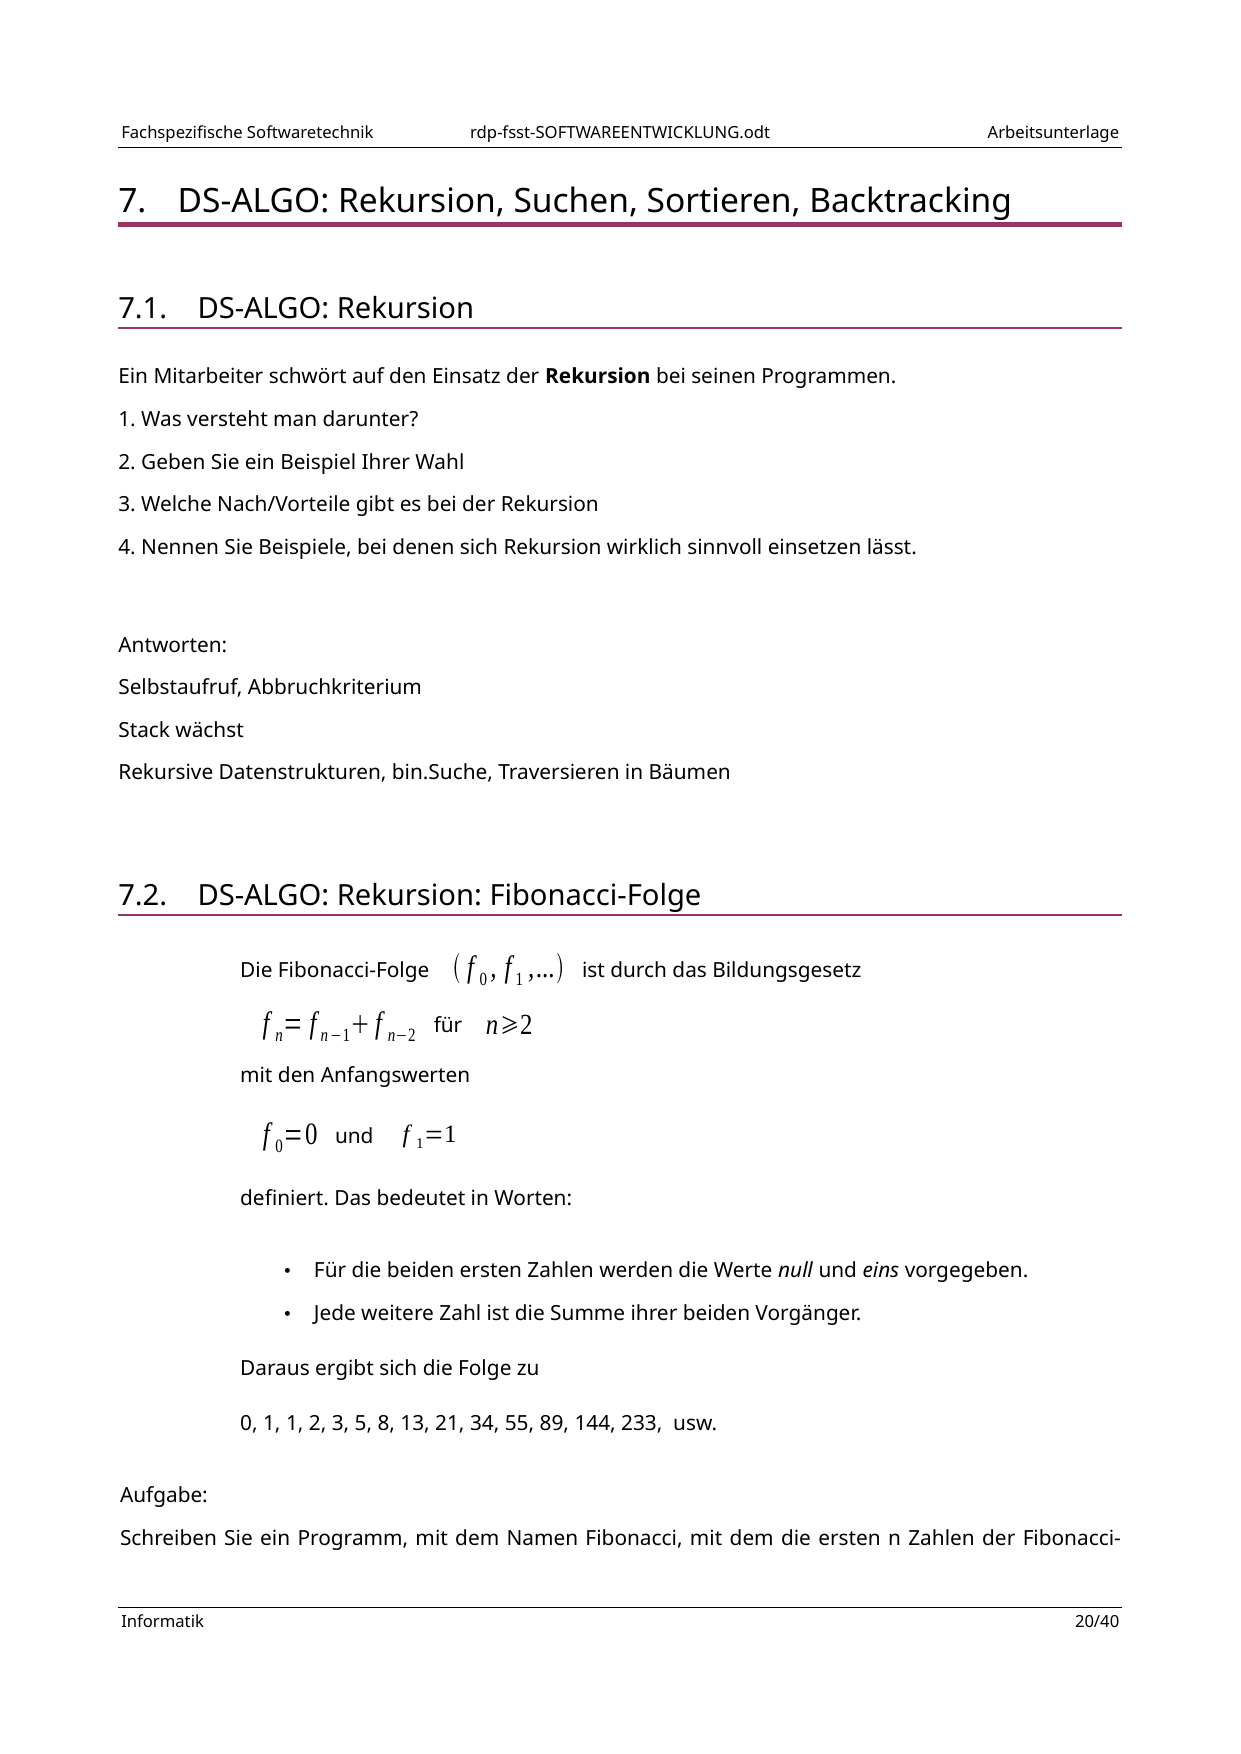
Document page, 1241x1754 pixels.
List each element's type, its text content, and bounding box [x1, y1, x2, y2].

text 2. Geben Sie ein Beispiel Ihrer Wahl [118, 447, 1122, 475]
text 3. Welche Nach/Vorteile gibt es bei der Rekursion [118, 489, 1122, 518]
subtitle DS-ALGO: Rekursion [118, 287, 1122, 327]
subtitle DS-ALGO: Rekursion: Fibonacci-Folge [118, 874, 1122, 914]
text Rekursive Datenstrukturen, bin.Suche, Traversieren in Bäumen [118, 757, 1122, 786]
list Jede weitere Zahl ist die Summe ihrer beiden Vorgänger. [284, 1298, 1122, 1327]
text Stack wächst [118, 715, 1122, 743]
text Ein Mitarbeiter schwört auf den Einsatz der Rekursion bei seinen Programmen. [118, 362, 1122, 390]
text Daraus ergibt sich die Folge zu [240, 1353, 1122, 1382]
text Schreiben Sie ein Programm, mit dem Namen Fibonacci, mit dem die ersten n Zahlen der Fibonacci- [120, 1523, 1122, 1551]
text 1. Was versteht man darunter? [118, 404, 1122, 433]
text mit den Anfangswerten [240, 1060, 1122, 1088]
text Aufgabe: [120, 1480, 1122, 1509]
text für [240, 1004, 1122, 1046]
text Antworten: [118, 630, 1122, 658]
list 0, 1, 1, 2, 3, 5, 8, 13, 21, 34, 55, 89, 144, 233, usw. [240, 1408, 1122, 1437]
list definiert. Das bedeutet in Worten: [240, 1183, 1122, 1212]
text 4. Nennen Sie Beispiele, bei denen sich Rekursion wirklich sinnvoll einsetzen lässt. [118, 532, 1122, 560]
subtitle DS-ALGO: Rekursion, Suchen, Sortieren, Backtracking [118, 176, 1122, 222]
text Selbstaufruf, Abbruchkriterium [118, 672, 1122, 701]
text und [240, 1115, 1122, 1157]
text Die Fibonacci-Folge ist durch das Bildungsgesetz [240, 948, 1122, 990]
list Für die beiden ersten Zahlen werden die Werte null und eins vorgegeben. [284, 1256, 1122, 1284]
